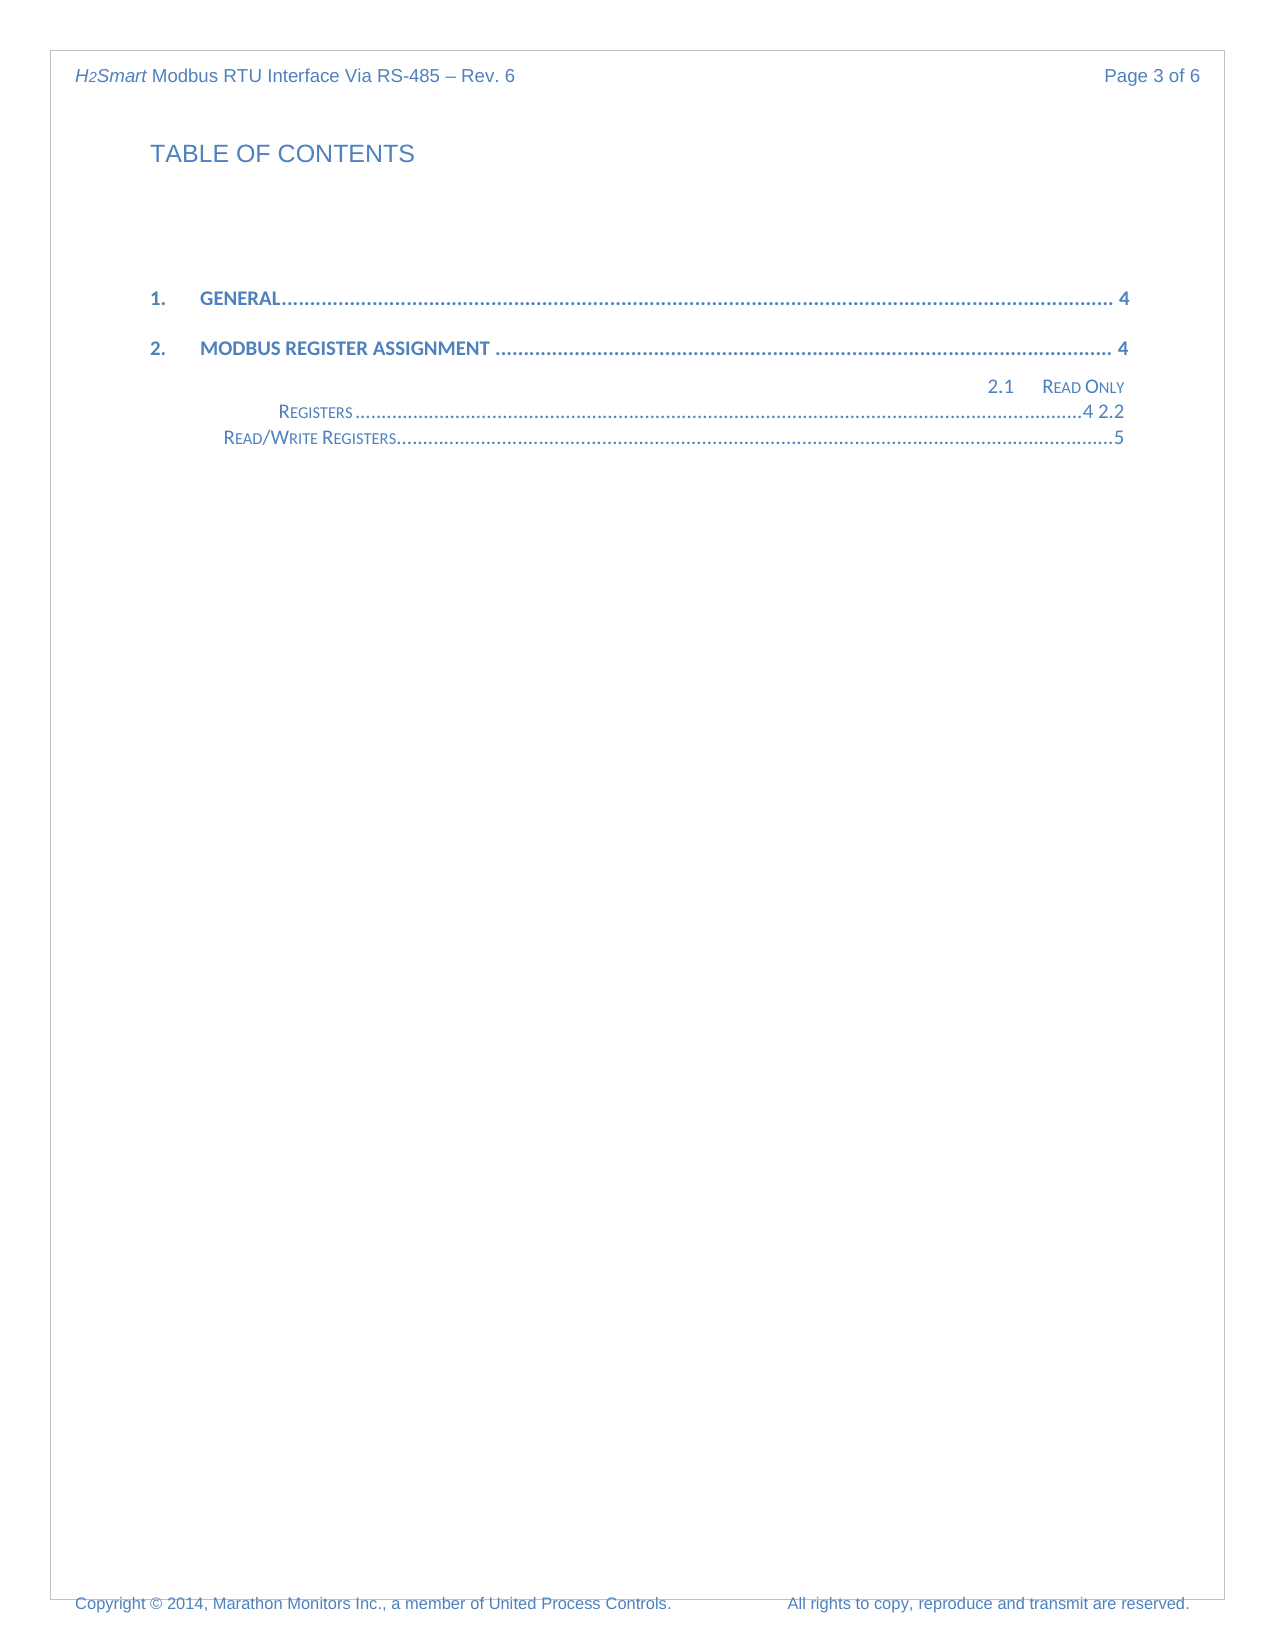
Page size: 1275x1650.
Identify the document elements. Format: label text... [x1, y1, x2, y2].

text 1. GENERAL................................................................................................................................................... 4 [150, 285, 1202, 311]
text H2Smart Modbus RTU Interface Via RS-485 – Rev. 6 Page 3 of 6 [75, 65, 1202, 87]
text 2.1 READ ONLY REGISTERS..........................................................................................................................................4 2.2 READ/WRITE REGISTERS........................................................................................................................................5 [170, 373, 1124, 449]
text 2. MODBUS REGISTER ASSIGNMENT ............................................................................................................. 4 [150, 336, 1202, 361]
text TABLE OF CONTENTS [150, 139, 1202, 168]
text Copyright © 2014, Marathon Monitors Inc., a member of United Process Controls. All rights to copy, reproduce and transmit are reserved. [75, 1594, 1202, 1613]
